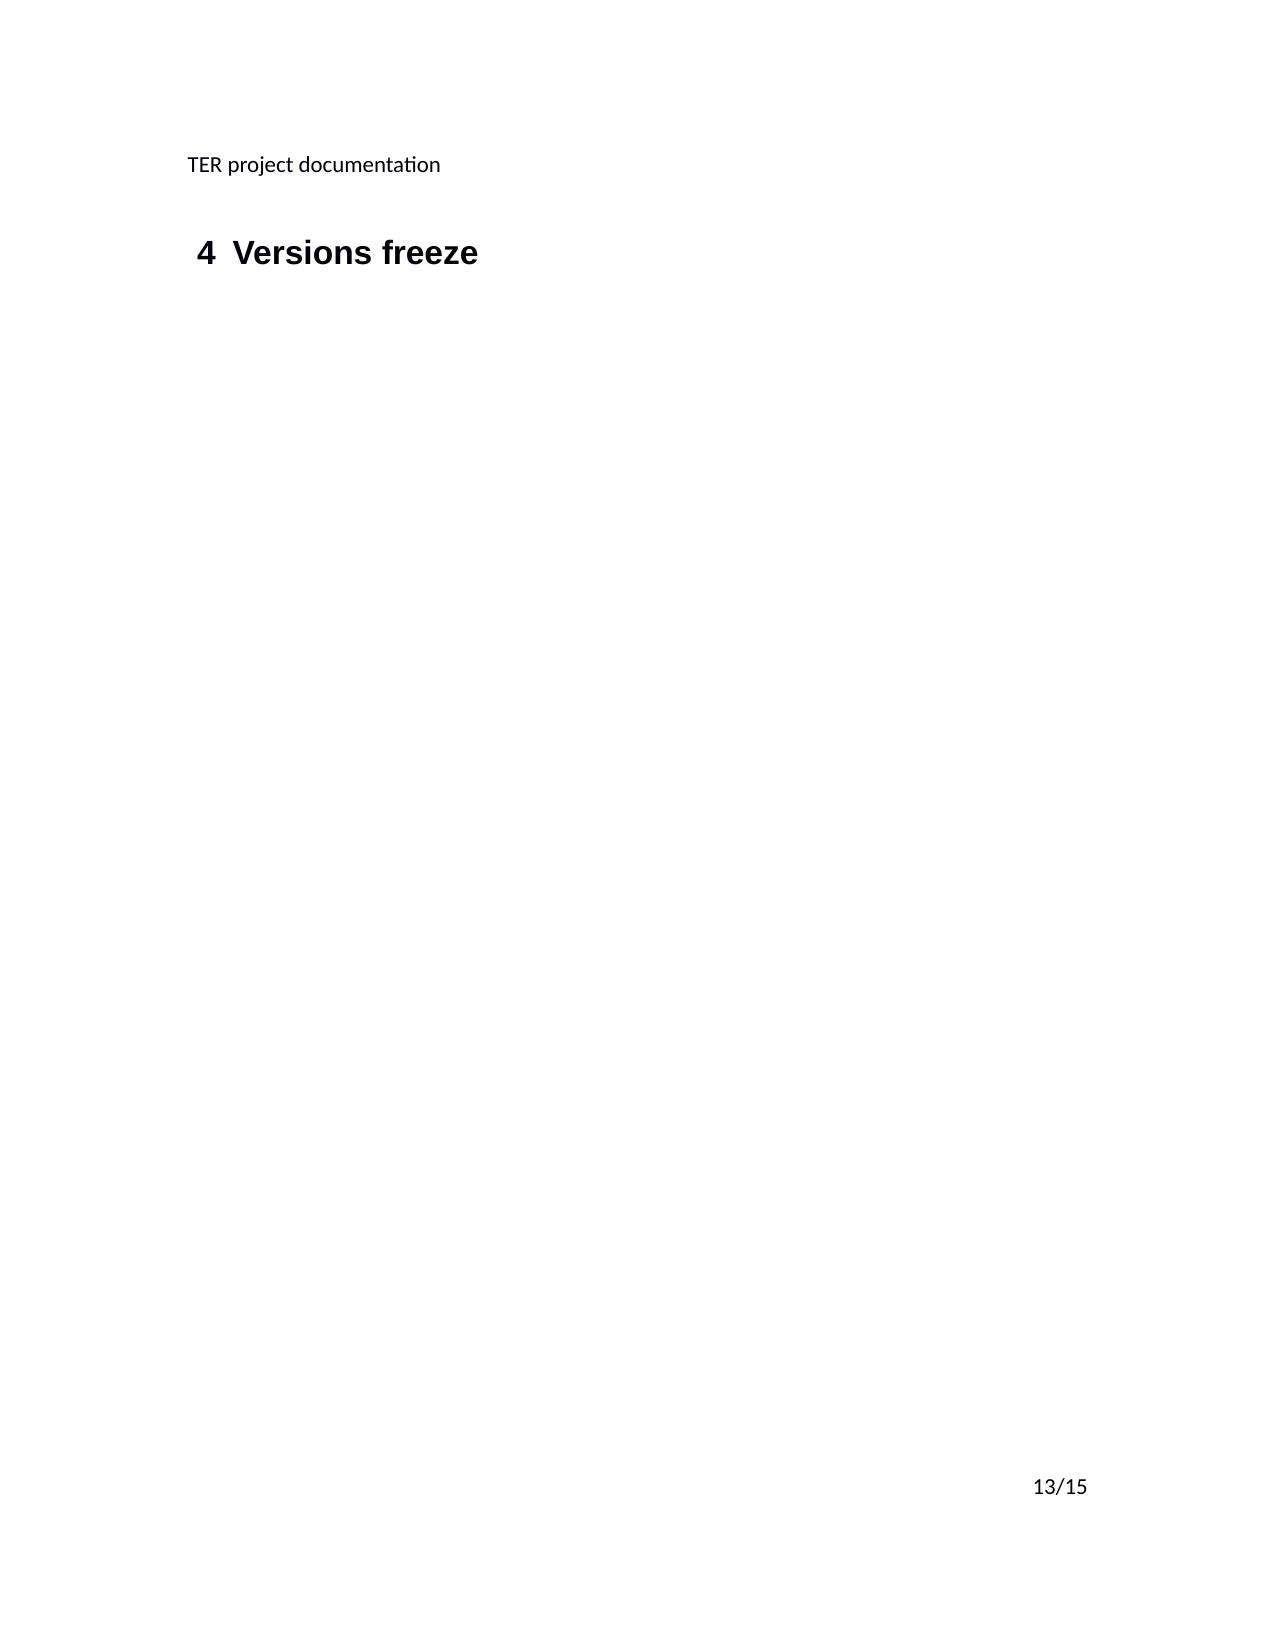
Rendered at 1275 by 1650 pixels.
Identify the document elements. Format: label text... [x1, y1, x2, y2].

subtitle Versions freeze [187, 232, 1087, 271]
